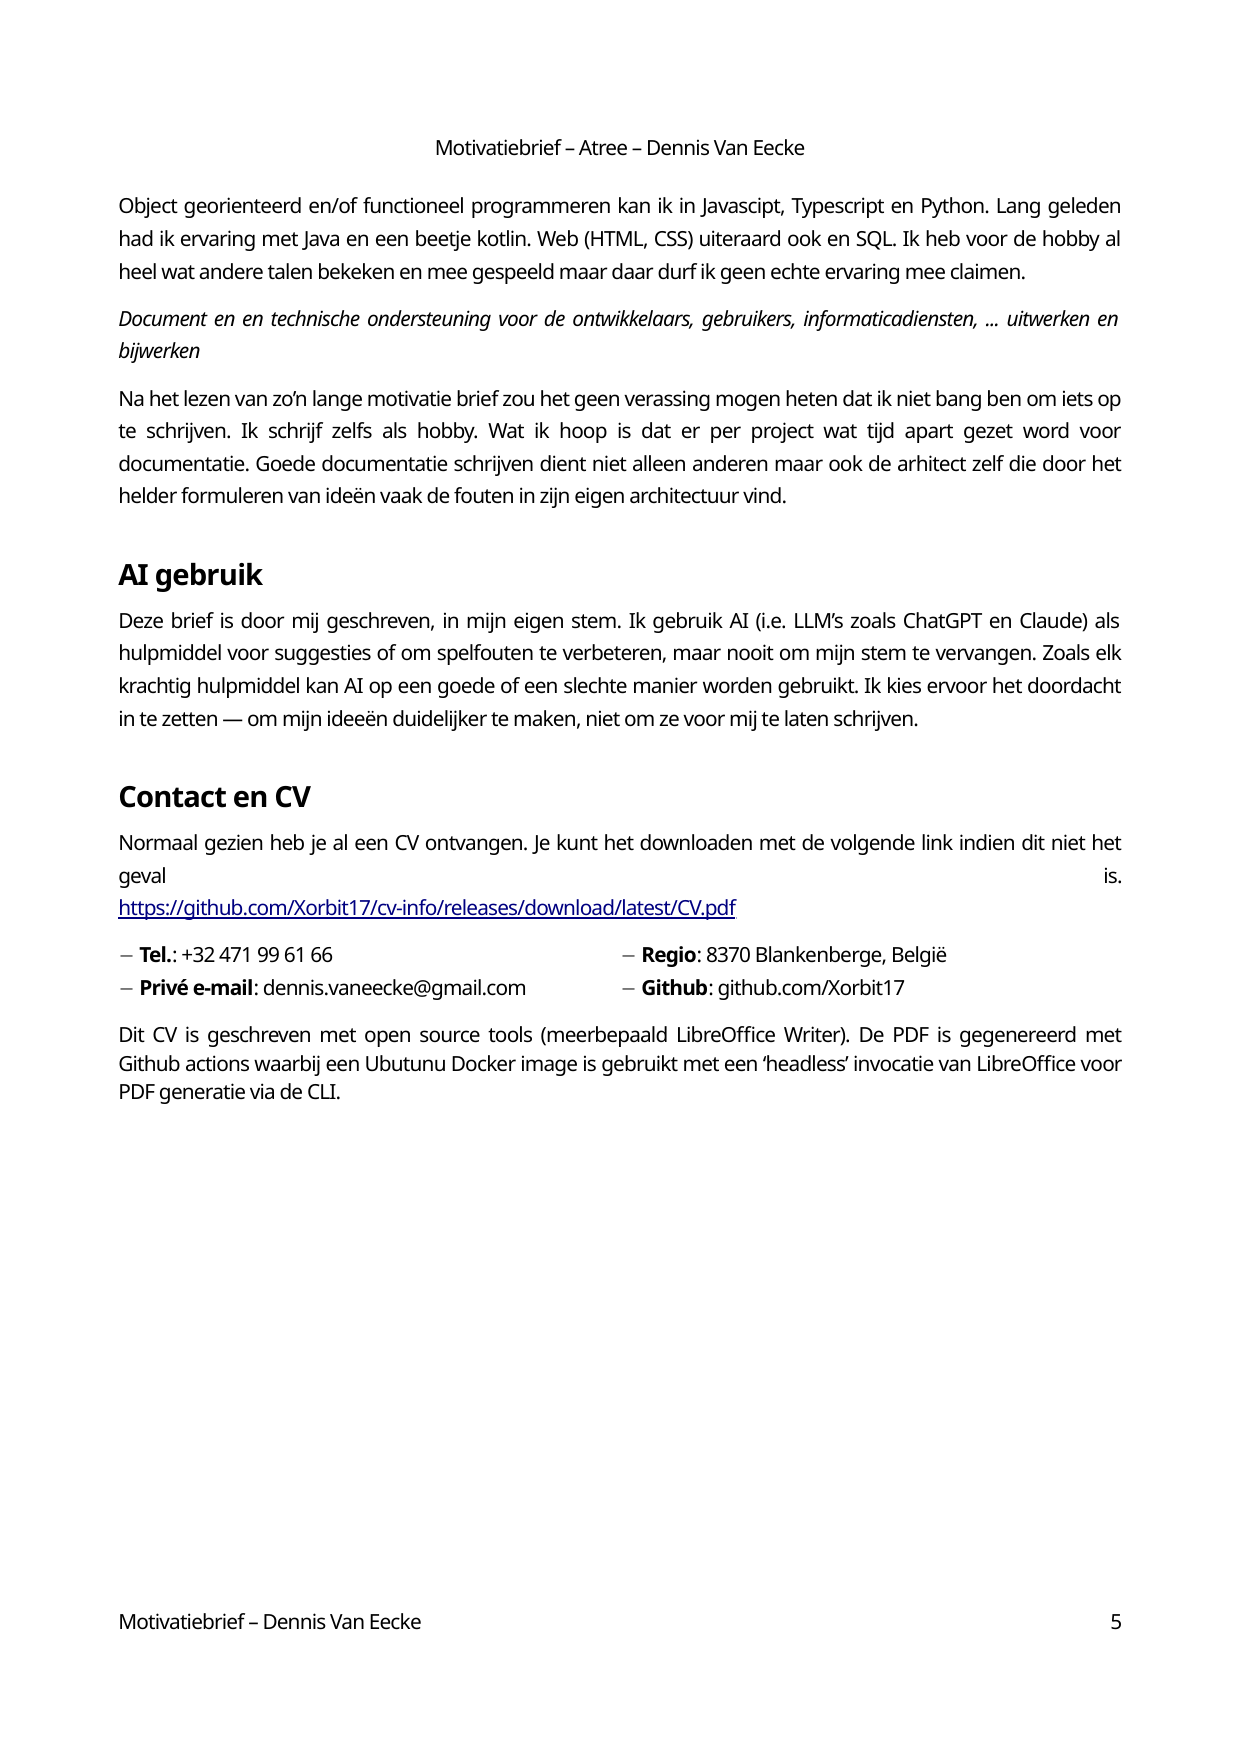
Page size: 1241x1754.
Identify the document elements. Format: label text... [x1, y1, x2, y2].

subtitle AI gebruik [118, 554, 1122, 593]
text Deze brief is door mij geschreven, in mijn eigen stem. Ik gebruik AI (i.e. LLM’s zoals ChatGPT en Claude) als hulpmiddel voor suggesties of om spelfouten te verbeteren, maar nooit om mijn stem te vervangen. Zoals elk krachtig hulpmiddel kan AI op een goede of een slechte manier worden gebruikt. Ik kies ervoor het doordacht in te zetten — om mijn ideeën duidelijker te maken, niet om ze voor mij te laten schrijven. [118, 606, 1122, 732]
text Na het lezen van zo’n lange motivatie brief zou het geen verassing mogen heten dat ik niet bang ben om iets op te schrijven. Ik schrijf zelfs als hobby. Wat ik hoop is dat er per project wat tijd apart gezet word voor documentatie. Goede documentatie schrijven dient niet alleen anderen maar ook de arhitect zelf die door het helder formuleren van ideën vaak de fouten in zijn eigen architectuur vind. [118, 384, 1122, 510]
text Document en en technische ondersteuning voor de ontwikkelaars, gebruikers, informaticadiensten, ... uitwerken en bijwerken [118, 304, 1122, 365]
text Normaal gezien heb je al een CV ontvangen. Je kunt het downloaden met de volgende link indien dit niet het geval is. https://github.com/Xorbit17/cv-info/releases/download/latest/CV.pdf [118, 828, 1122, 922]
text Dit CV is geschreven met open source tools (meerbepaald LibreOffice Writer). De PDF is gegenereerd met Github actions waarbij een Ubutunu Docker image is gebruikt met een ‘headless’ invocatie van LibreOffice voor PDF generatie via de CLI. [118, 1021, 1122, 1106]
text Object georienteerd en/of functioneel programmeren kan ik in Javascipt, Typescript en Python. Lang geleden had ik ervaring met Java en een beetje kotlin. Web (HTML, CSS) uiteraard ook en SQL. Ik heb voor de hobby al heel wat andere talen bekeken en mee gespeeld maar daar durf ik geen echte ervaring mee claimen. [118, 192, 1122, 285]
table_header Tel.: +32 471 99 61 66 Privé e-mail: dennis.vaneecke@gmail.com [118, 941, 620, 1006]
subtitle Contact en CV [118, 776, 1122, 816]
table_header Regio: 8370 Blankenberge, België Github: github.com/Xorbit17 [620, 941, 1122, 1006]
